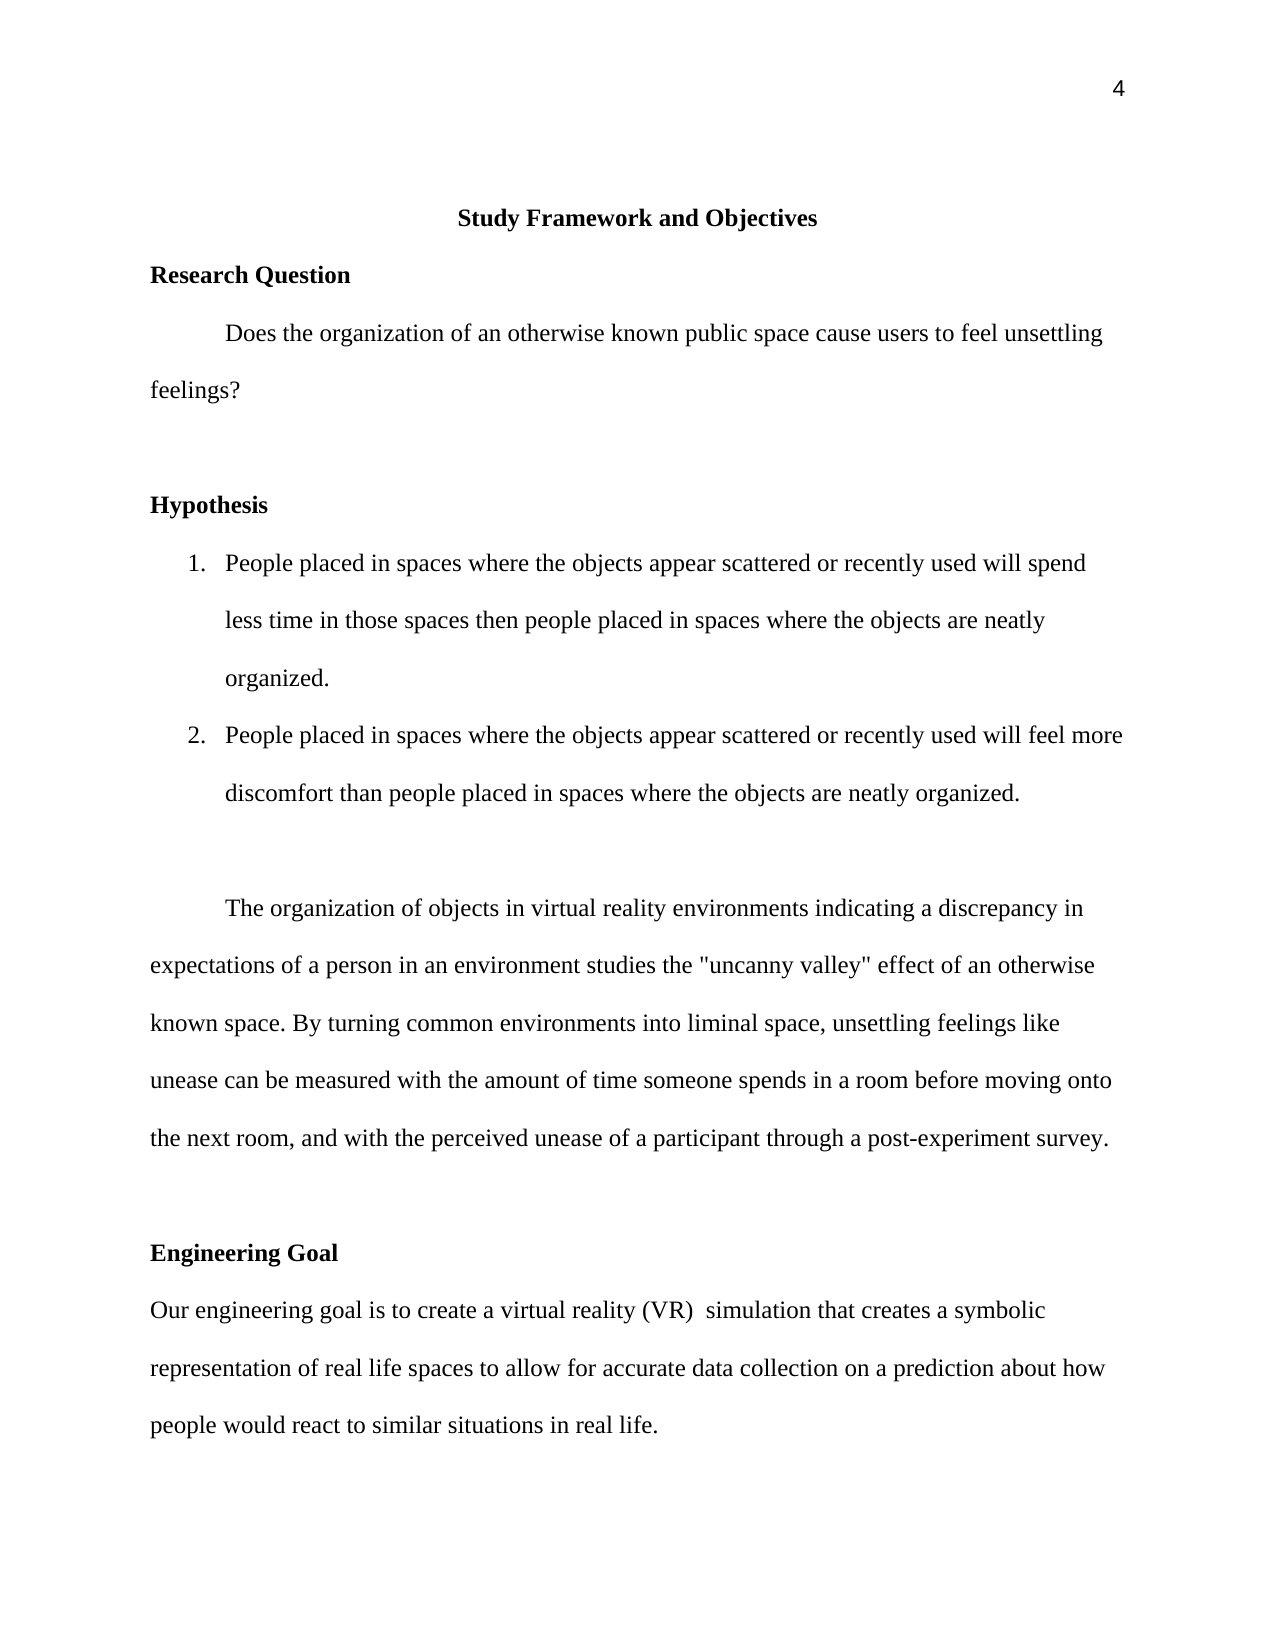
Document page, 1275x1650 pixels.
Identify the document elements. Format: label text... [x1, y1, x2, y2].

list People placed in spaces where the objects appear scattered or recently used will spend less time in those spaces then people placed in spaces where the objects are neatly organized. [187, 548, 1125, 691]
subtitle Research Question [150, 260, 1125, 289]
text Our engineering goal is to create a virtual reality (VR) simulation that creates a symbolic representation of real life spaces to allow for accurate data collection on a prediction about how people would react to similar situations in real life. [150, 1295, 1125, 1439]
subtitle Hypothesis [150, 490, 1125, 519]
text Does the organization of an otherwise known public space cause users to feel unsettling feelings? [150, 318, 1125, 404]
subtitle Engineering Goal [150, 1238, 1125, 1266]
list People placed in spaces where the objects appear scattered or recently used will feel more discomfort than people placed in spaces where the objects are neatly organized. [187, 720, 1125, 806]
text The organization of objects in virtual reality environments indicating a discrepancy in expectations of a person in an environment studies the "uncanny valley" effect of an otherwise known space. By turning common environments into liminal space, unsettling feelings like unease can be measured with the amount of time someone spends in a room before moving onto the next room, and with the perceived unease of a participant through a post-experiment survey. [150, 893, 1125, 1151]
subtitle Study Framework and Objectives [150, 203, 1125, 231]
